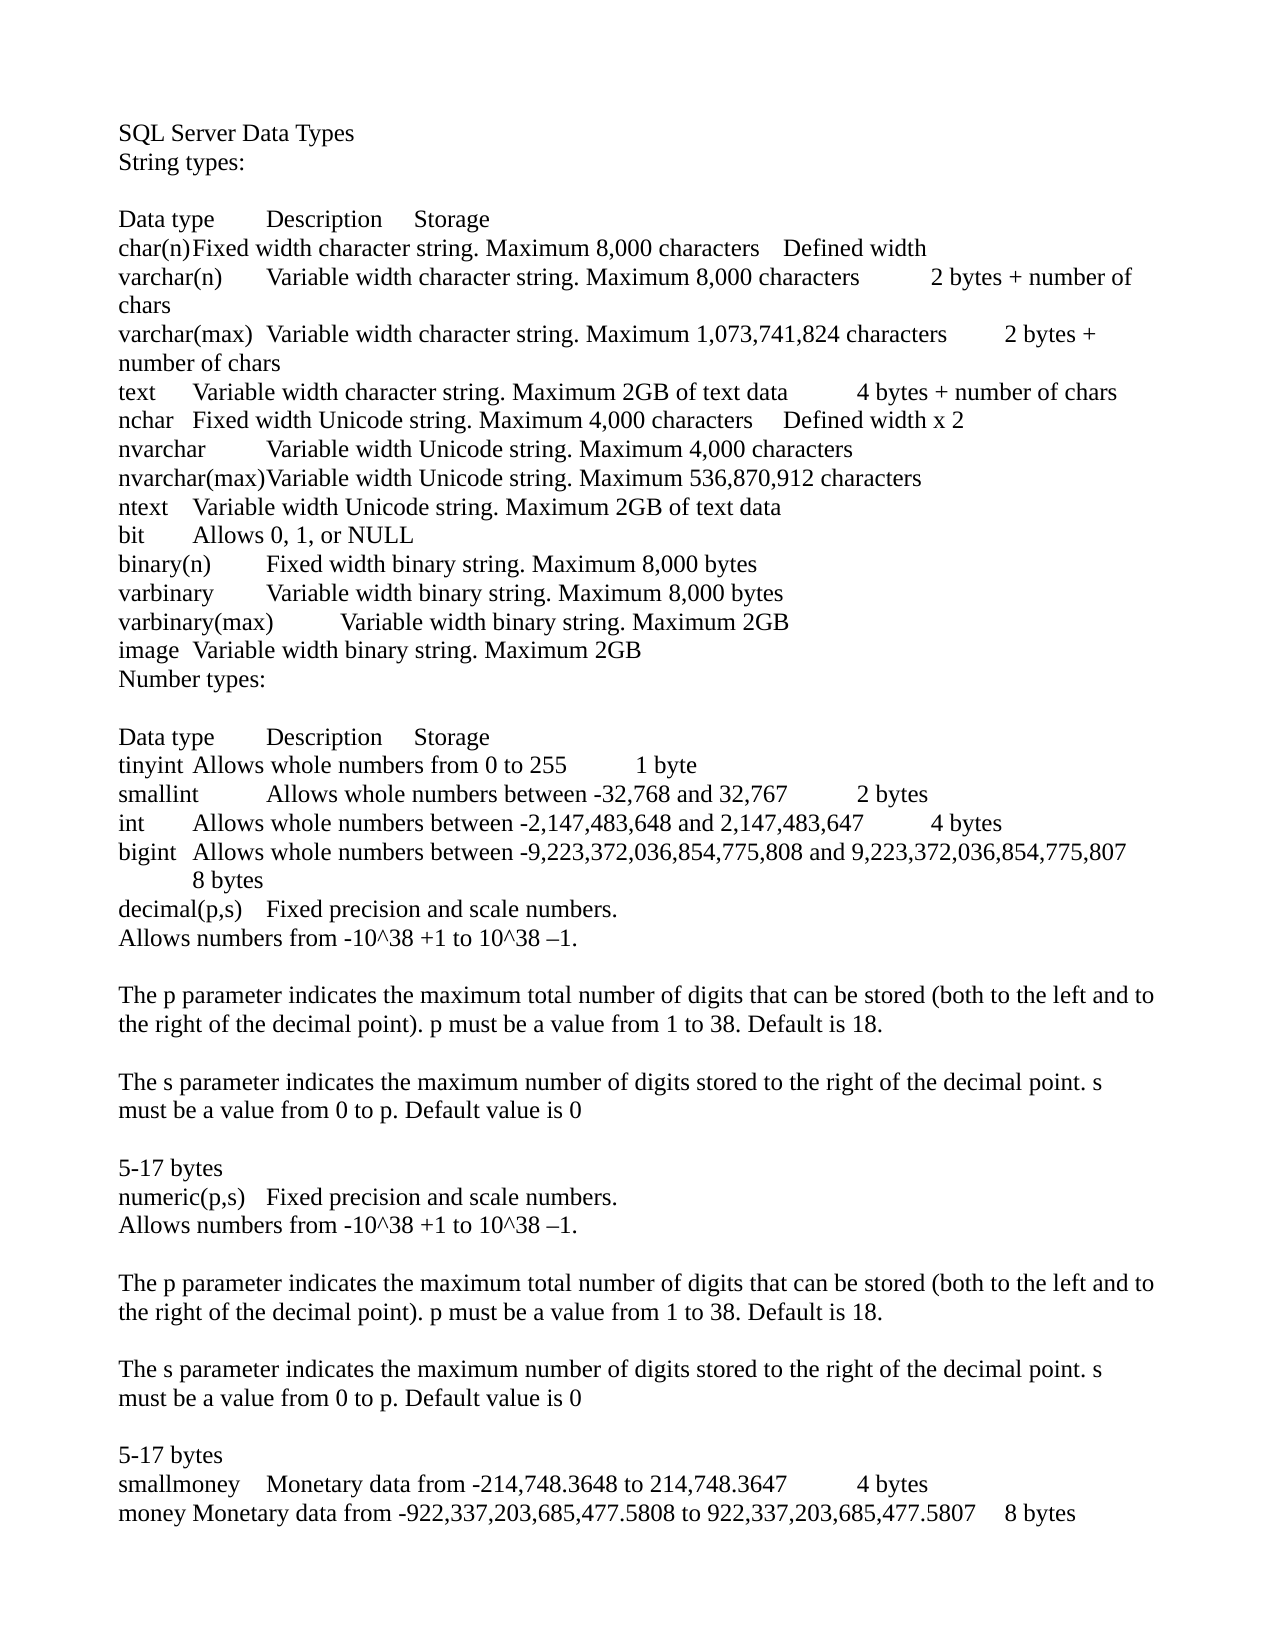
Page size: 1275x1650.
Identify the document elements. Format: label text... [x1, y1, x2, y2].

text ntext Variable width Unicode string. Maximum 2GB of text data [118, 492, 1157, 521]
text numeric(p,s) Fixed precision and scale numbers. [118, 1182, 1157, 1211]
text 5-17 bytes [118, 1153, 1157, 1182]
text image Variable width binary string. Maximum 2GB [118, 636, 1157, 664]
text The s parameter indicates the maximum number of digits stored to the right of the decimal point. s must be a value from 0 to p. Default value is 0 [118, 1067, 1157, 1124]
text money Monetary data from -922,337,203,685,477.5808 to 922,337,203,685,477.5807 8 bytes [118, 1498, 1157, 1527]
text varbinary Variable width binary string. Maximum 8,000 bytes [118, 578, 1157, 607]
text varchar(max) Variable width character string. Maximum 1,073,741,824 characters 2 bytes + number of chars [118, 319, 1157, 377]
text varbinary(max) Variable width binary string. Maximum 2GB [118, 607, 1157, 636]
text Allows numbers from -10^38 +1 to 10^38 –1. [118, 1211, 1157, 1239]
text text Variable width character string. Maximum 2GB of text data 4 bytes + number of chars [118, 377, 1157, 406]
text bit Allows 0, 1, or NULL [118, 521, 1157, 549]
text 5-17 bytes [118, 1441, 1157, 1469]
text The p parameter indicates the maximum total number of digits that can be stored (both to the left and to the right of the decimal point). p must be a value from 1 to 38. Default is 18. [118, 1268, 1157, 1326]
text nvarchar(max) Variable width Unicode string. Maximum 536,870,912 characters [118, 463, 1157, 492]
text SQL Server Data Types [118, 118, 1157, 147]
text char(n) Fixed width character string. Maximum 8,000 characters Defined width [118, 233, 1157, 262]
text binary(n) Fixed width binary string. Maximum 8,000 bytes [118, 549, 1157, 578]
text Data type Description Storage [118, 204, 1157, 233]
text tinyint Allows whole numbers from 0 to 255 1 byte [118, 751, 1157, 779]
text Number types: [118, 664, 1157, 693]
text smallmoney Monetary data from -214,748.3648 to 214,748.3647 4 bytes [118, 1469, 1157, 1498]
text nchar Fixed width Unicode string. Maximum 4,000 characters Defined width x 2 [118, 406, 1157, 434]
text Allows numbers from -10^38 +1 to 10^38 –1. [118, 923, 1157, 952]
text The s parameter indicates the maximum number of digits stored to the right of the decimal point. s must be a value from 0 to p. Default value is 0 [118, 1354, 1157, 1412]
text bigint Allows whole numbers between -9,223,372,036,854,775,808 and 9,223,372,036,854,775,807 8 bytes [118, 837, 1157, 894]
text The p parameter indicates the maximum total number of digits that can be stored (both to the left and to the right of the decimal point). p must be a value from 1 to 38. Default is 18. [118, 981, 1157, 1038]
text int Allows whole numbers between -2,147,483,648 and 2,147,483,647 4 bytes [118, 808, 1157, 837]
text Data type Description Storage [118, 722, 1157, 751]
text decimal(p,s) Fixed precision and scale numbers. [118, 894, 1157, 923]
text nvarchar Variable width Unicode string. Maximum 4,000 characters [118, 434, 1157, 463]
text varchar(n) Variable width character string. Maximum 8,000 characters 2 bytes + number of chars [118, 262, 1157, 319]
text String types: [118, 147, 1157, 176]
text smallint Allows whole numbers between -32,768 and 32,767 2 bytes [118, 779, 1157, 808]
